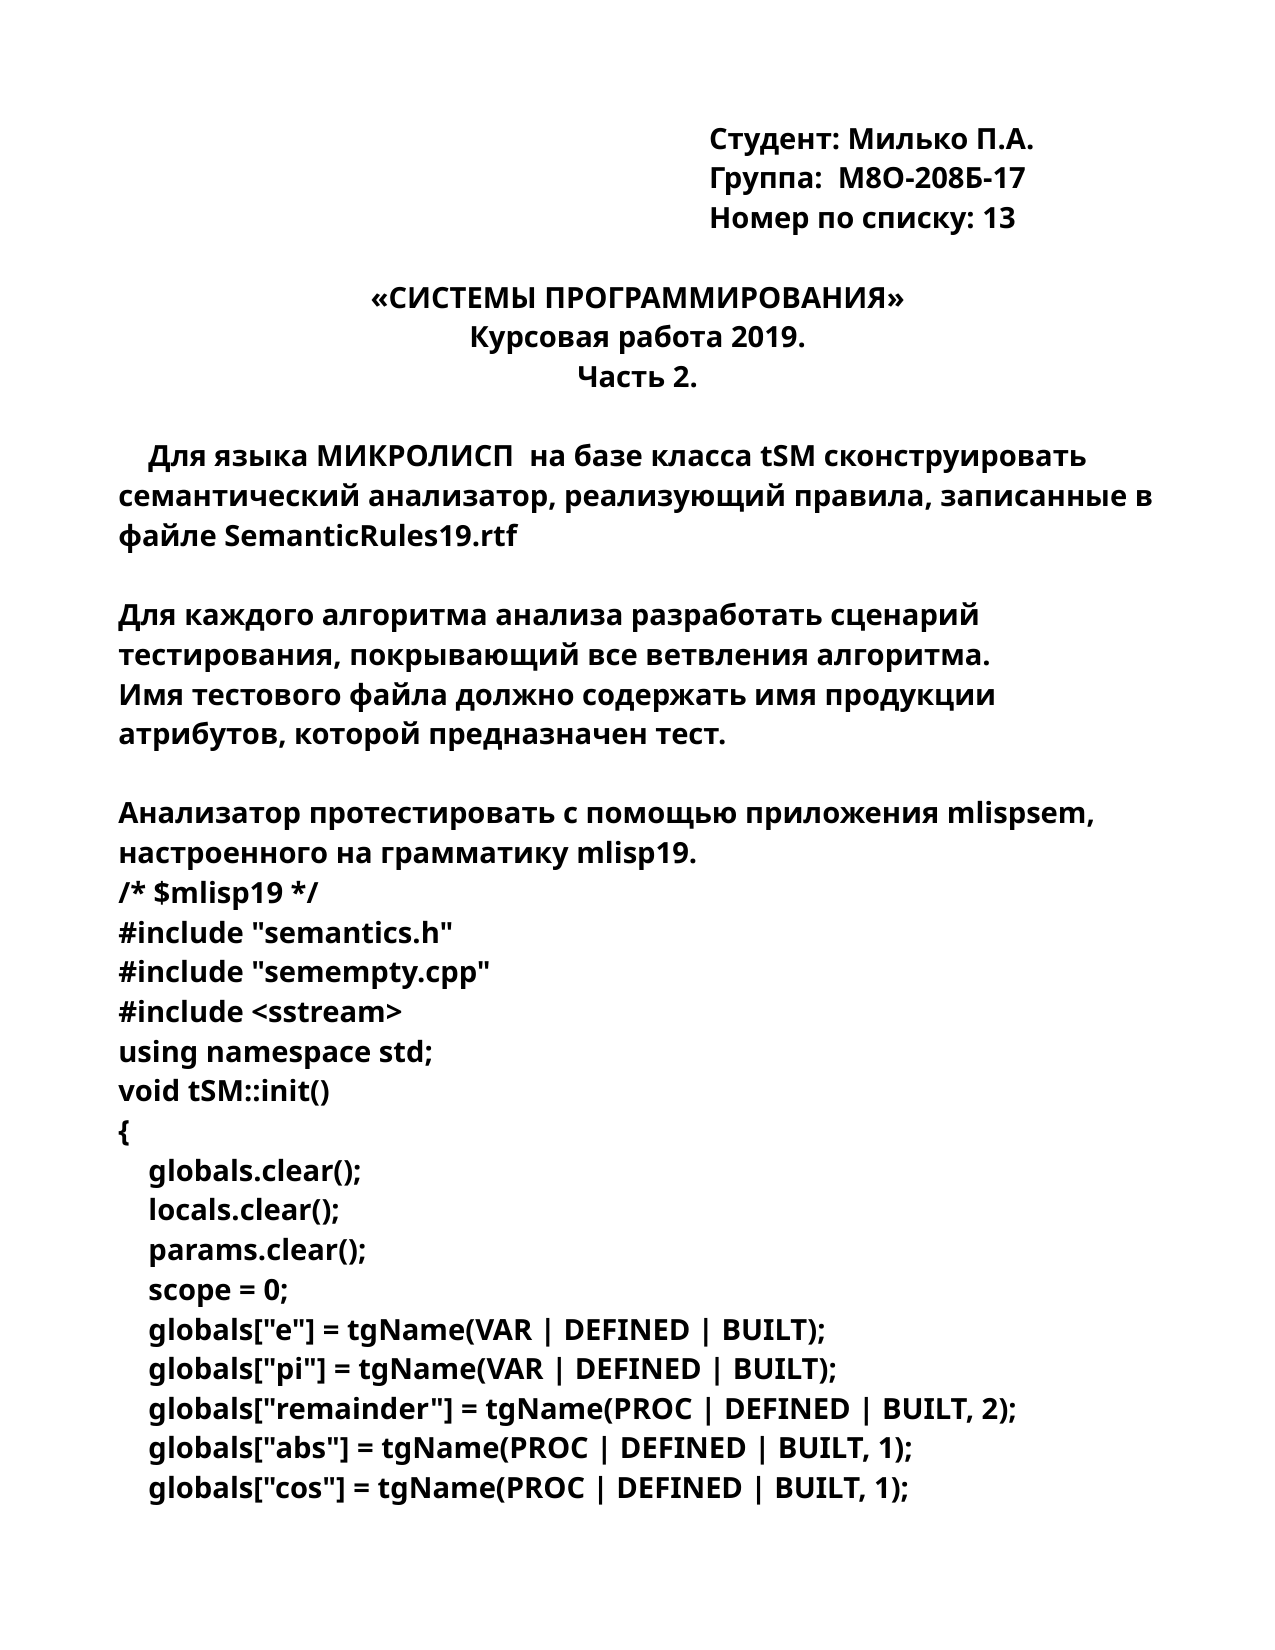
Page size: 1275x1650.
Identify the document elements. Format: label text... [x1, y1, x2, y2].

text Номер по списку: 13 [118, 197, 1157, 237]
text Группа: М8О-208Б-17 [118, 158, 1157, 197]
text Курсовая работа 2019. [118, 317, 1157, 356]
text #include "semempty.cpp" [118, 952, 1157, 991]
text void tSM::init() [118, 1071, 1157, 1110]
text Студент: Милько П.А. [118, 118, 1157, 158]
text using namespace std; [118, 1031, 1157, 1071]
text Часть 2. [118, 356, 1157, 396]
text Для каждого алгоритма анализа разработать сценарий тестирования, покрывающий все ветвления алгоритма. [118, 594, 1157, 674]
text globals.clear(); [118, 1150, 1157, 1190]
text globals["pi"] = tgName(VAR | DEFINED | BUILT); [118, 1348, 1157, 1388]
text globals["cos"] = tgName(PROC | DEFINED | BUILT, 1); [118, 1467, 1157, 1507]
text Для языка МИКРОЛИСП на базе класса tSM сконструировать семантический анализатор, реализующий правила, записанные в файле SemanticRules19.rtf [118, 436, 1157, 555]
text params.clear(); [118, 1229, 1157, 1269]
text Анализатор протестировать с помощью приложения mlispsem, настроенного на грамматику mlisp19. [118, 793, 1157, 872]
text globals["e"] = tgName(VAR | DEFINED | BUILT); [118, 1309, 1157, 1348]
text «СИСТЕМЫ ПРОГРАММИРОВАНИЯ» [118, 277, 1157, 317]
text locals.clear(); [118, 1190, 1157, 1229]
text #include "semantics.h" [118, 912, 1157, 952]
text globals["remainder"] = tgName(PROC | DEFINED | BUILT, 2); [118, 1388, 1157, 1428]
text { [118, 1110, 1157, 1150]
text scope = 0; [118, 1269, 1157, 1309]
text /* $mlisp19 */ [118, 872, 1157, 912]
text globals["abs"] = tgName(PROC | DEFINED | BUILT, 1); [118, 1428, 1157, 1467]
text Имя тестового файла должно содержать имя продукции атрибутов, которой предназначен тест. [118, 674, 1157, 753]
text #include <sstream> [118, 991, 1157, 1031]
